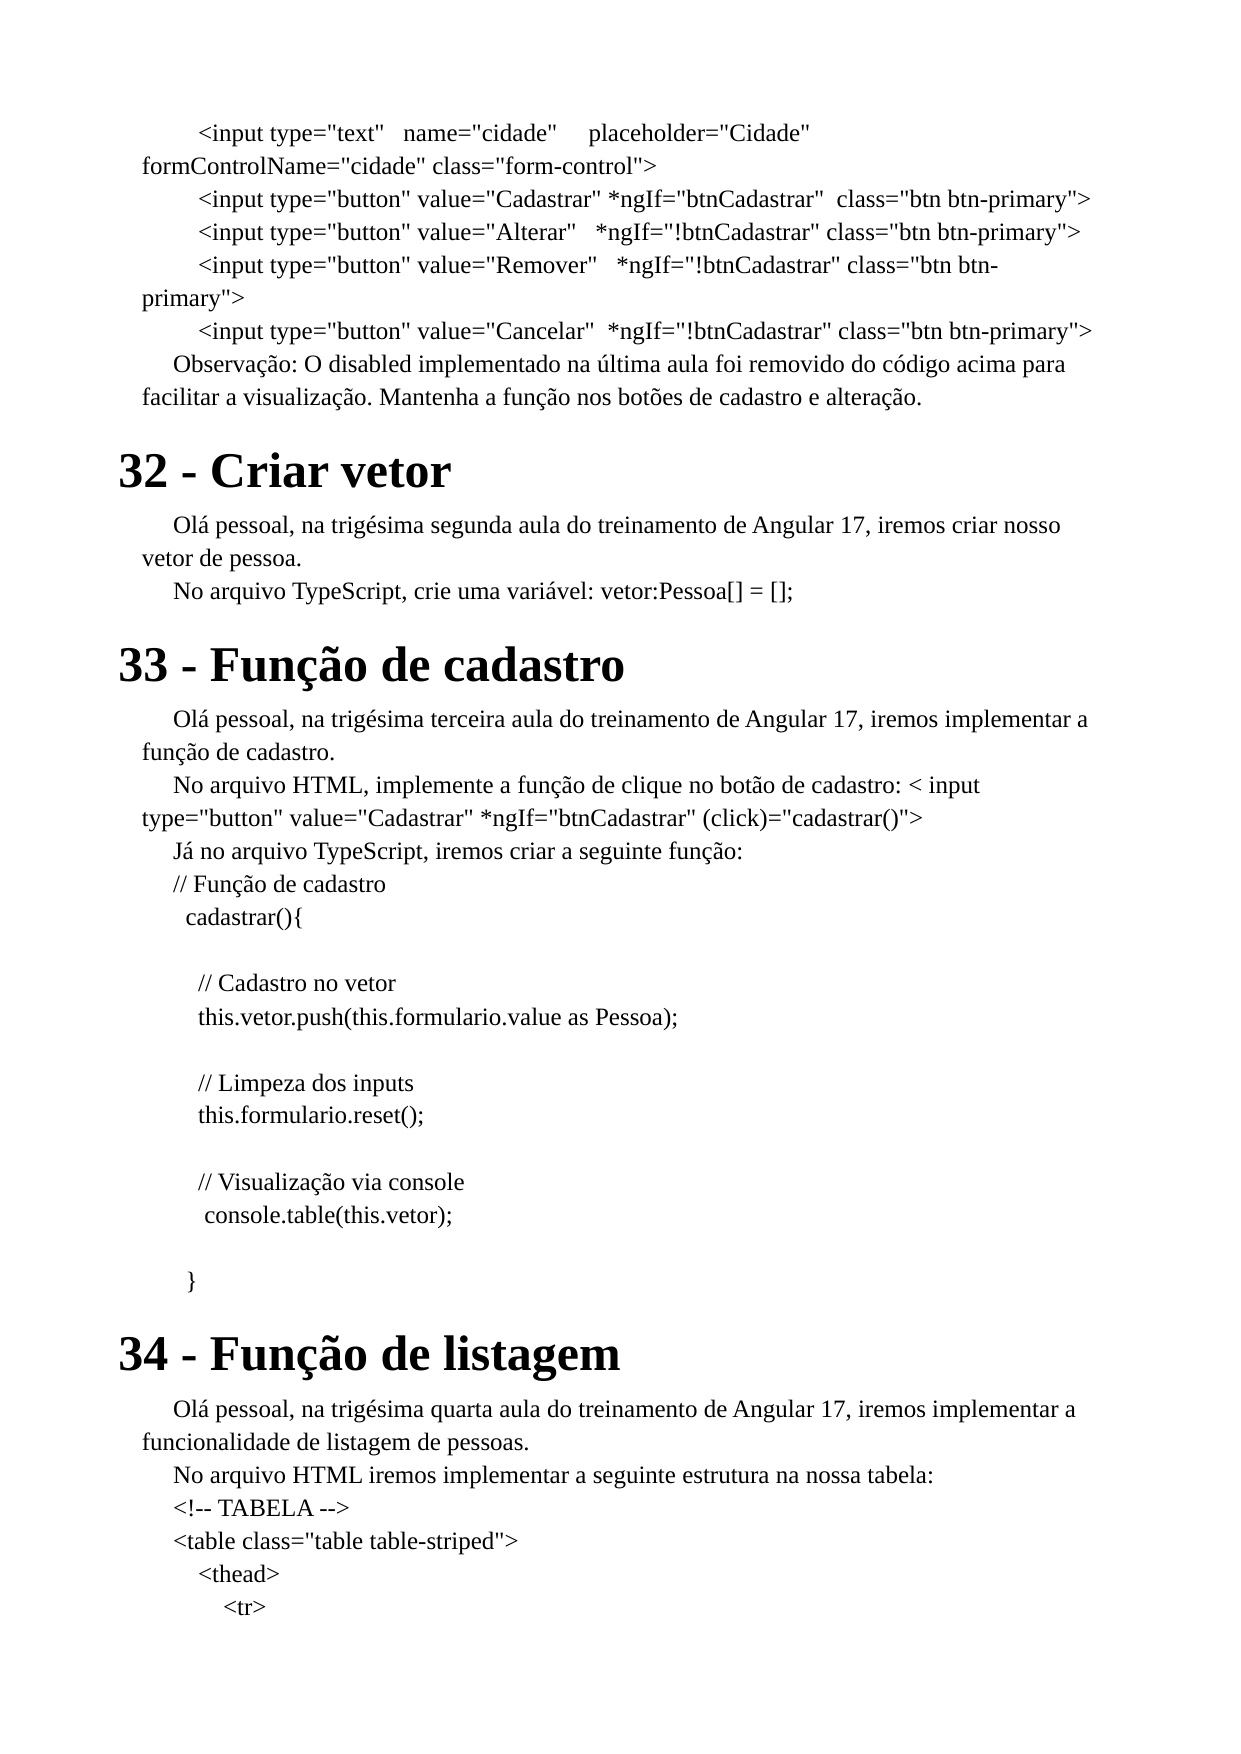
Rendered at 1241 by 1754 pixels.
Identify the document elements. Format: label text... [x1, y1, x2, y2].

text <tr> [142, 1592, 1099, 1621]
text No arquivo TypeScript, crie uma variável: vetor:Pessoa[] = []; [142, 576, 1099, 605]
text console.table(this.vetor); [142, 1200, 1099, 1228]
text Já no arquivo TypeScript, iremos criar a seguinte função: [142, 836, 1099, 865]
text <input type="button" value="Cadastrar" *ngIf="btnCadastrar" class="btn btn-primary"> [142, 184, 1099, 213]
text <input type="button" value="Remover" *ngIf="!btnCadastrar" class="btn btn-primary"> [142, 250, 1099, 312]
text <input type="text" name="cidade" placeholder="Cidade" formControlName="cidade" class="form-control"> [142, 118, 1099, 180]
subtitle 33 - Função de cadastro [118, 634, 1122, 692]
text } [142, 1266, 1099, 1294]
text this.vetor.push(this.formulario.value as Pessoa); [142, 1002, 1099, 1030]
text No arquivo HTML, implemente a função de clique no botão de cadastro: < input type="button" value="Cadastrar" *ngIf="btnCadastrar" (click)="cadastrar()"> [142, 770, 1099, 832]
text Olá pessoal, na trigésima quarta aula do treinamento de Angular 17, iremos implementar a funcionalidade de listagem de pessoas. [142, 1394, 1099, 1456]
text // Visualização via console [142, 1167, 1099, 1195]
subtitle 32 - Criar vetor [118, 440, 1122, 498]
text <!-- TABELA --> [142, 1493, 1099, 1522]
text cadastrar(){ [142, 902, 1099, 931]
text <input type="button" value="Alterar" *ngIf="!btnCadastrar" class="btn btn-primary"> [142, 217, 1099, 246]
text // Limpeza dos inputs [142, 1068, 1099, 1096]
text <thead> [142, 1559, 1099, 1588]
text this.formulario.reset(); [142, 1101, 1099, 1129]
text Olá pessoal, na trigésima segunda aula do treinamento de Angular 17, iremos criar nosso vetor de pessoa. [142, 510, 1099, 572]
text // Função de cadastro [142, 869, 1099, 898]
text // Cadastro no vetor [142, 968, 1099, 997]
subtitle 34 - Função de listagem [118, 1324, 1122, 1381]
text <input type="button" value="Cancelar" *ngIf="!btnCadastrar" class="btn btn-primary"> [142, 316, 1099, 345]
text Observação: O disabled implementado na última aula foi removido do código acima para facilitar a visualização. Mantenha a função nos botões de cadastro e alteração. [142, 349, 1099, 411]
text <table class="table table-striped"> [142, 1526, 1099, 1554]
text Olá pessoal, na trigésima terceira aula do treinamento de Angular 17, iremos implementar a função de cadastro. [142, 704, 1099, 766]
text No arquivo HTML iremos implementar a seguinte estrutura na nossa tabela: [142, 1460, 1099, 1488]
